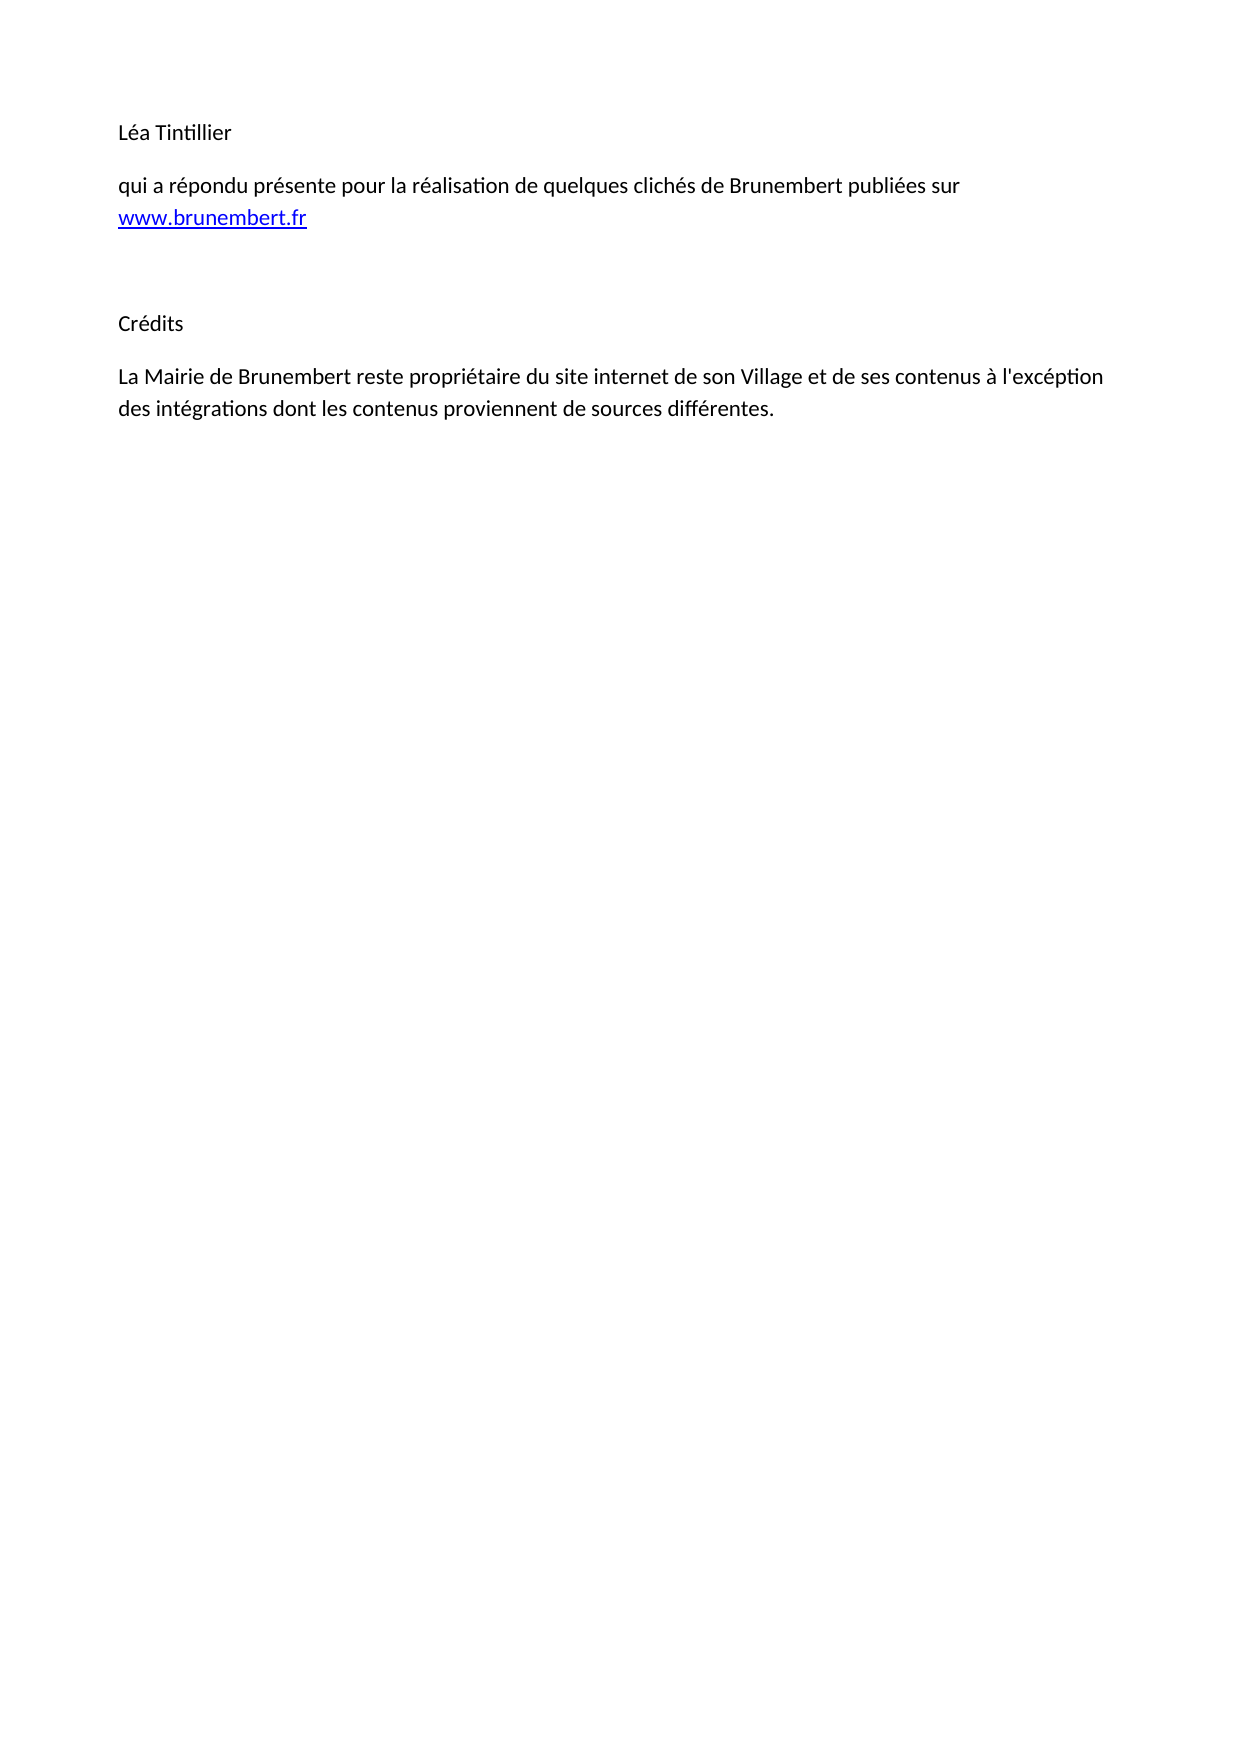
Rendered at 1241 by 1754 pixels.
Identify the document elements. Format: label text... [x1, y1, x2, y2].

text qui a répondu présente pour la réalisation de quelques clichés de Brunembert publiées sur www.brunembert.fr [118, 171, 1122, 231]
text Crédits [118, 309, 1122, 337]
text La Mairie de Brunembert reste propriétaire du site internet de son Village et de ses contenus à l'excéption des intégrations dont les contenus proviennent de sources différentes. [118, 362, 1122, 423]
text Léa Tintillier [118, 118, 1122, 146]
